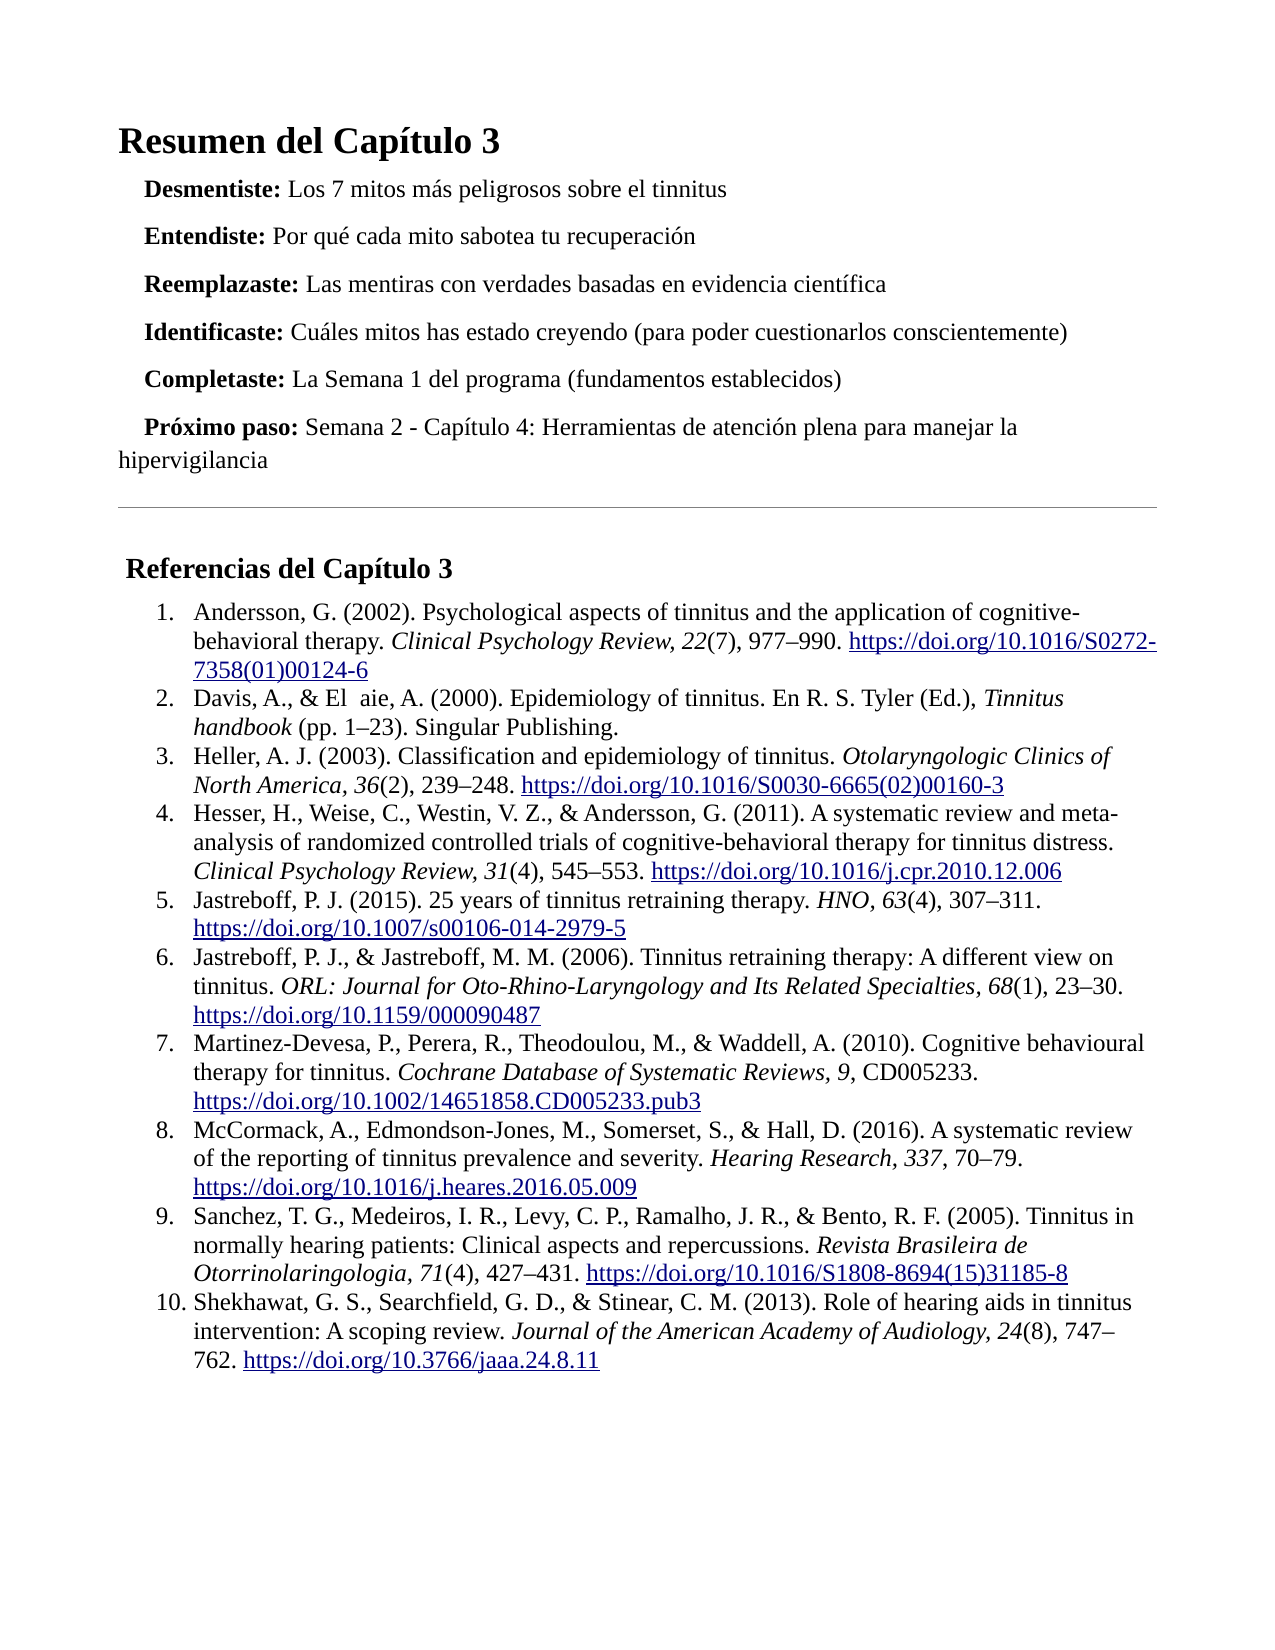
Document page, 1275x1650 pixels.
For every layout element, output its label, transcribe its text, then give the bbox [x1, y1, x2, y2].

list Jastreboff, P. J., & Jastreboff, M. M. (2006). Tinnitus retraining therapy: A different view on tinnitus. ORL: Journal for Oto-Rhino-Laryngology and Its Related Specialties, 68(1), 23–30. https://doi.org/10.1159/000090487 [156, 942, 1157, 1028]
subtitle Referencias del Capítulo 3 [118, 551, 1157, 585]
list Sanchez, T. G., Medeiros, I. R., Levy, C. P., Ramalho, J. R., & Bento, R. F. (2005). Tinnitus in normally hearing patients: Clinical aspects and repercussions. Revista Brasileira de Otorrinolaringologia, 71(4), 427–431. https://doi.org/10.1016/S1808-8694(15)31185-8 [156, 1201, 1157, 1287]
list Heller, A. J. (2003). Classification and epidemiology of tinnitus. Otolaryngologic Clinics of North America, 36(2), 239–248. https://doi.org/10.1016/S0030-6665(02)00160-3 [156, 741, 1157, 798]
text ✅ Completaste: La Semana 1 del programa (fundamentos establecidos) [118, 364, 1157, 393]
text ✅ Entendiste: Por qué cada mito sabotea tu recuperación [118, 221, 1157, 250]
list McCormack, A., Edmondson-Jones, M., Somerset, S., & Hall, D. (2016). A systematic review of the reporting of tinnitus prevalence and severity. Hearing Research, 337, 70–79. https://doi.org/10.1016/j.heares.2016.05.009 [156, 1115, 1157, 1201]
list Andersson, G. (2002). Psychological aspects of tinnitus and the application of cognitive-behavioral therapy. Clinical Psychology Review, 22(7), 977–990. https://doi.org/10.1016/S0272-7358(01)00124-6 [156, 597, 1157, 683]
list Davis, A., & El aie, A. (2000). Epidemiology of tinnitus. En R. S. Tyler (Ed.), Tinnitus handbook (pp. 1–23). Singular Publishing. [156, 683, 1157, 741]
text ✅ Próximo paso: Semana 2 - Capítulo 4: Herramientas de atención plena para manejar la hipervigilancia [118, 412, 1157, 473]
text ✅ Reemplazaste: Las mentiras con verdades basadas en evidencia científica [118, 269, 1157, 298]
list Hesser, H., Weise, C., Westin, V. Z., & Andersson, G. (2011). A systematic review and meta-analysis of randomized controlled trials of cognitive-behavioral therapy for tinnitus distress. Clinical Psychology Review, 31(4), 545–553. https://doi.org/10.1016/j.cpr.2010.12.006 [156, 798, 1157, 885]
list Jastreboff, P. J. (2015). 25 years of tinnitus retraining therapy. HNO, 63(4), 307–311. https://doi.org/10.1007/s00106-014-2979-5 [156, 885, 1157, 942]
list Shekhawat, G. S., Searchfield, G. D., & Stinear, C. M. (2013). Role of hearing aids in tinnitus intervention: A scoping review. Journal of the American Academy of Audiology, 24(8), 747–762. https://doi.org/10.3766/jaaa.24.8.11 [156, 1287, 1157, 1373]
subtitle Resumen del Capítulo 3 [118, 118, 1157, 161]
text ✅ Identificaste: Cuáles mitos has estado creyendo (para poder cuestionarlos conscientemente) [118, 317, 1157, 345]
list Martinez-Devesa, P., Perera, R., Theodoulou, M., & Waddell, A. (2010). Cognitive behavioural therapy for tinnitus. Cochrane Database of Systematic Reviews, 9, CD005233. https://doi.org/10.1002/14651858.CD005233.pub3 [156, 1028, 1157, 1115]
text ✅ Desmentiste: Los 7 mitos más peligrosos sobre el tinnitus [118, 174, 1157, 202]
